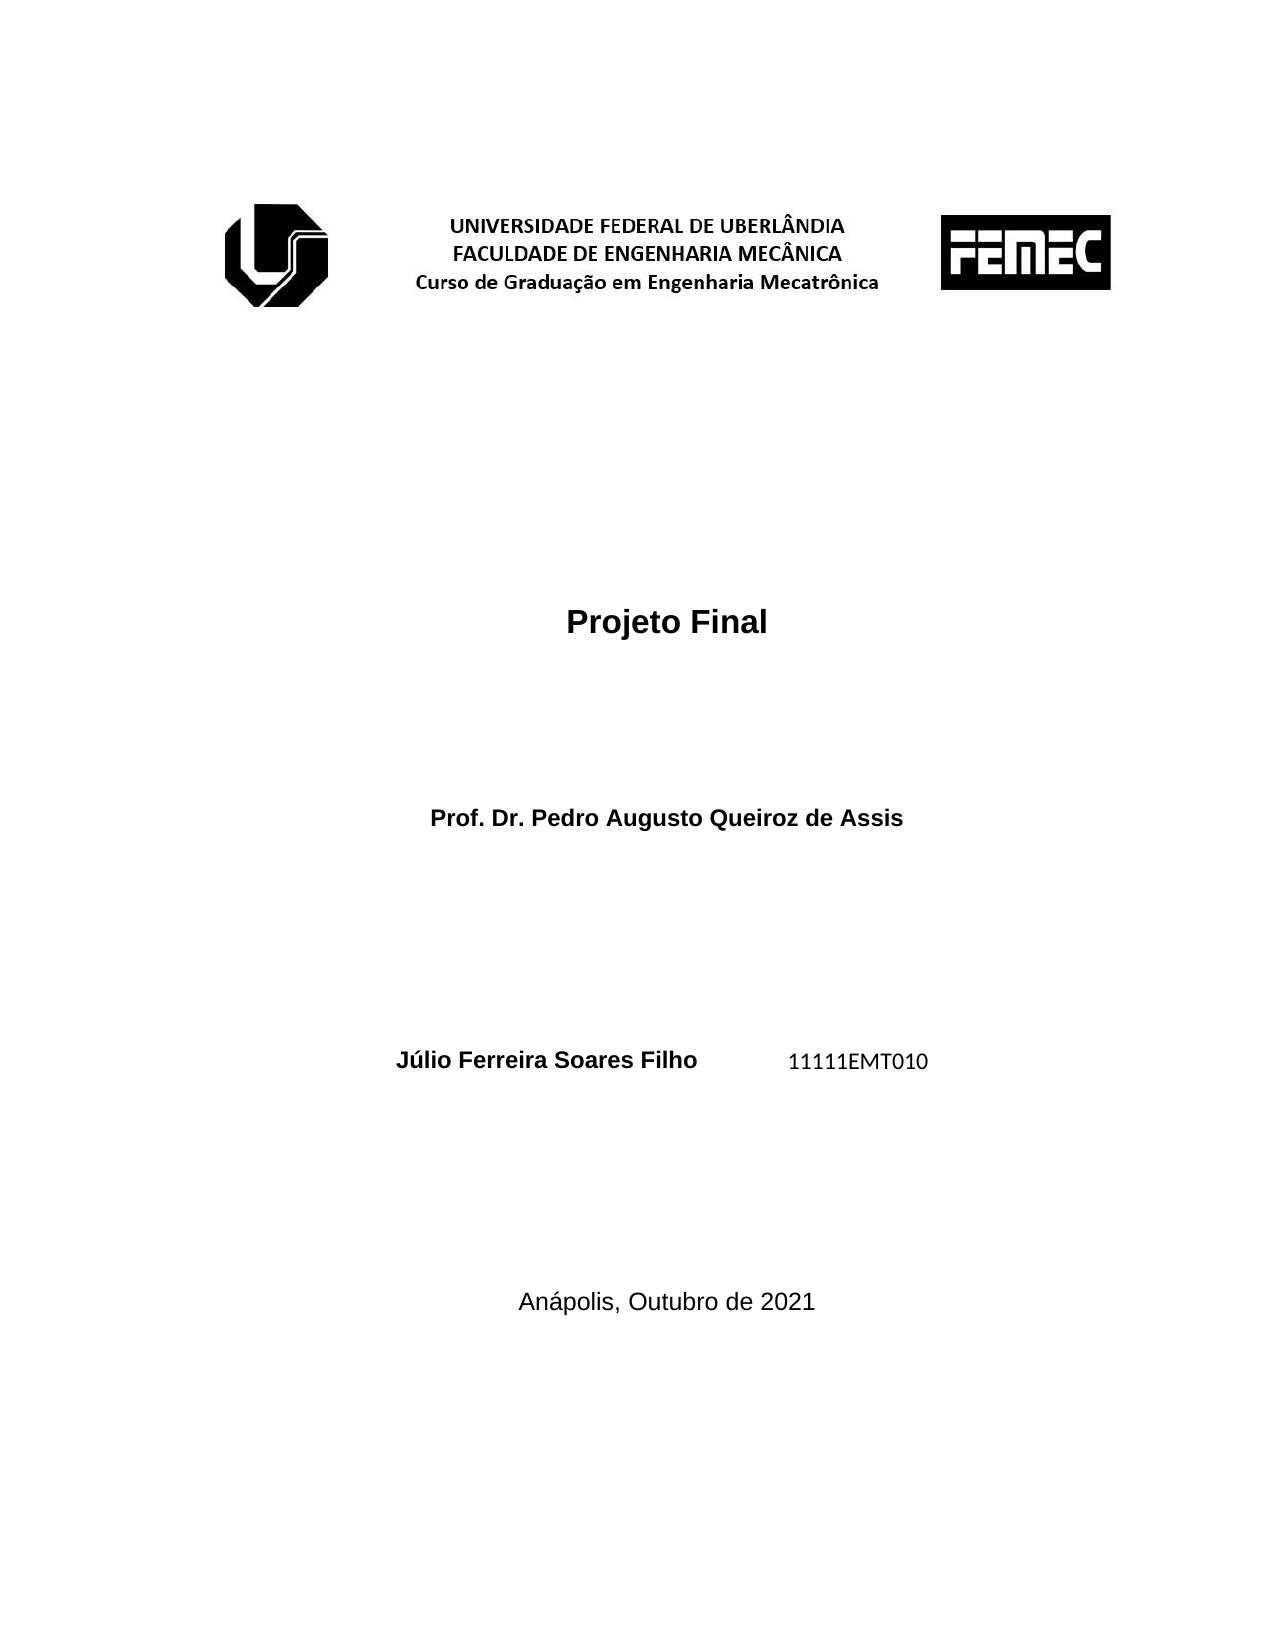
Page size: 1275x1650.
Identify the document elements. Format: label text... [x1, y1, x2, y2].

table_header 11111EMT010 [766, 1046, 949, 1075]
text Anápolis, Outubro de 2021 [177, 1287, 1157, 1316]
table_header Júlio Ferreira Soares Filho [385, 1046, 766, 1075]
text Projeto Final [177, 603, 1157, 641]
text Prof. Dr. Pedro Augusto Queiroz de Assis [177, 804, 1157, 832]
